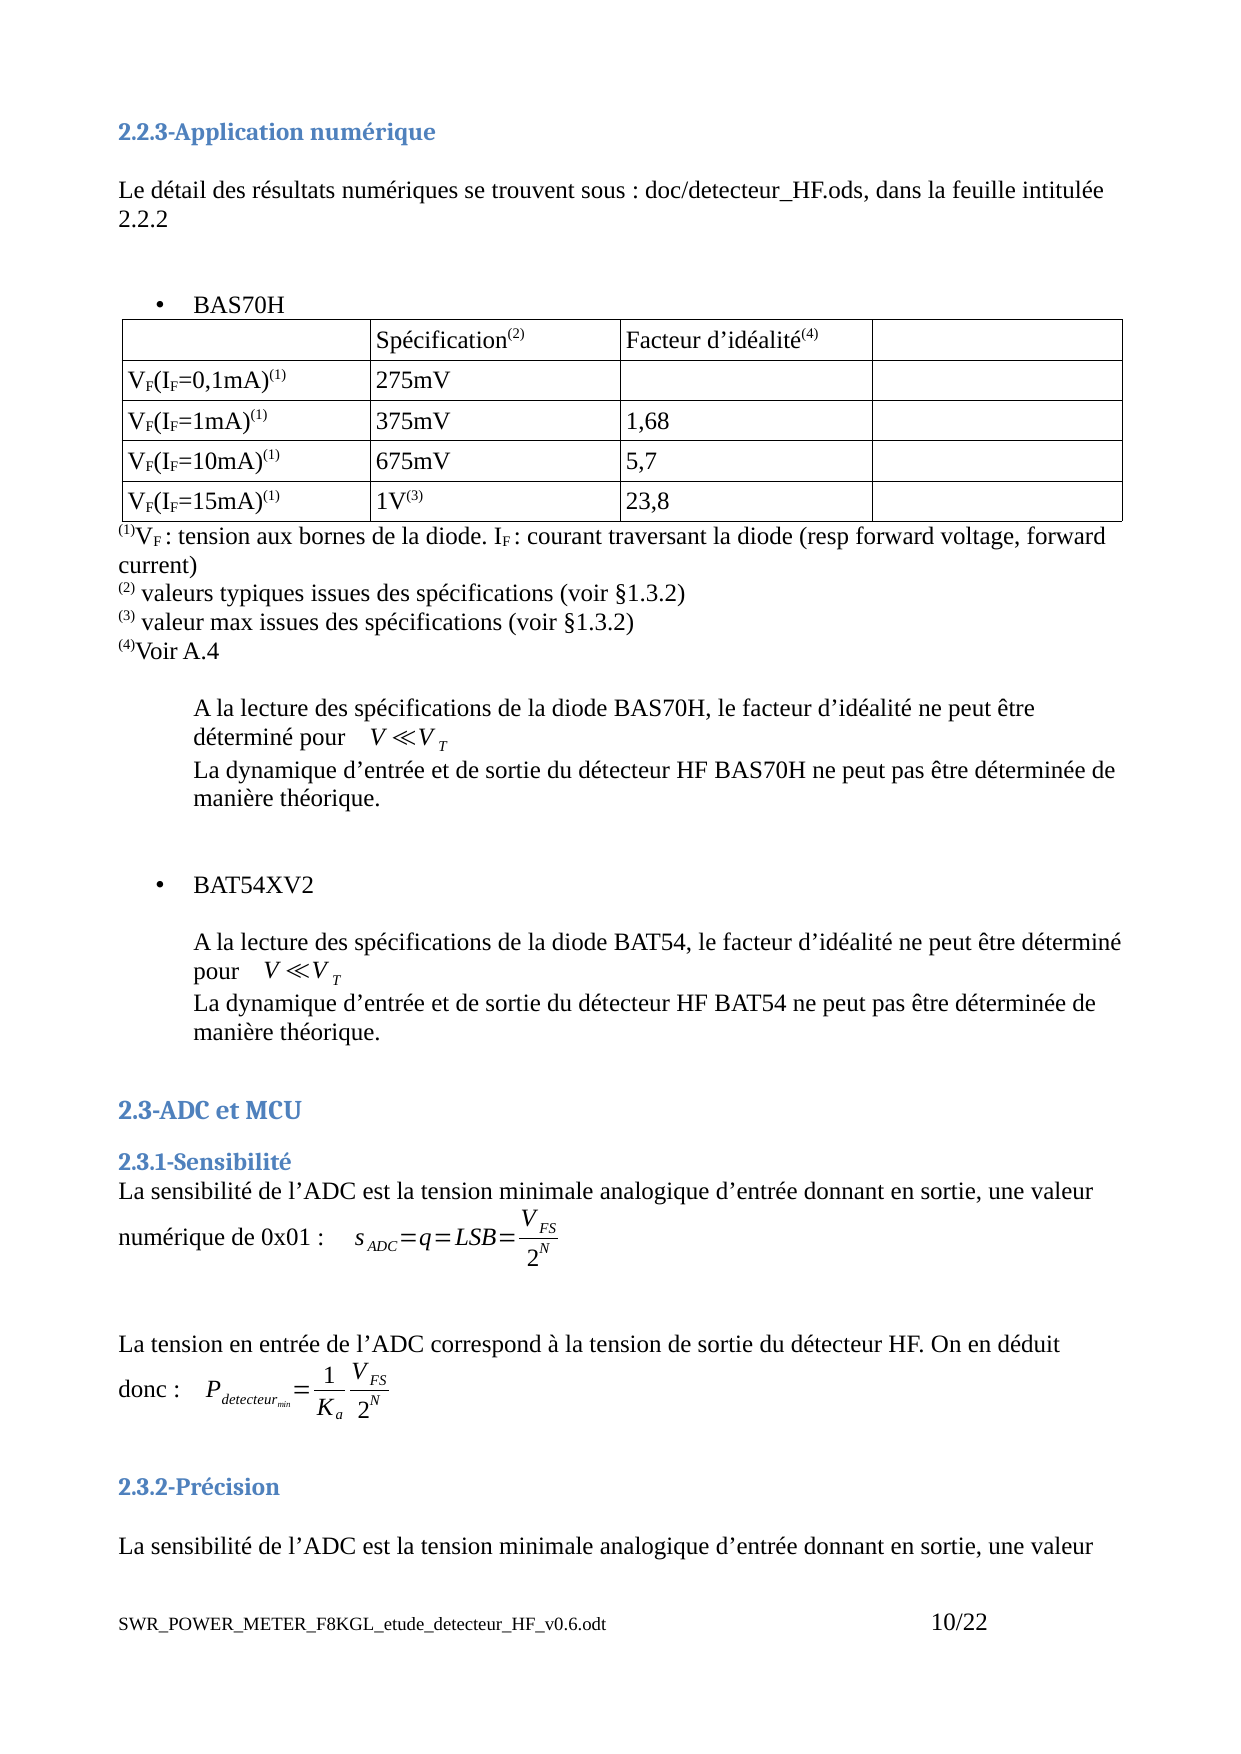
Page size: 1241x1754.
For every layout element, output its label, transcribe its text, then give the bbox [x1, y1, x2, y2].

table_cell 1V(3) [371, 482, 620, 521]
table_header Facteur d’idéalité(4) [621, 320, 872, 360]
list BAS70H [156, 291, 1122, 319]
table_cell 5,7 [621, 441, 872, 481]
table_header [873, 320, 1122, 360]
table_cell [621, 361, 872, 400]
text Le détail des résultats numériques se trouvent sous : doc/detecteur_HF.ods, dans la feuille intitulée 2.2.2 [118, 176, 1122, 233]
table_cell [873, 401, 1122, 440]
subtitle 2.3.1-Sensibilité [118, 1147, 1122, 1176]
table_header [123, 320, 370, 360]
list La dynamique d’entrée et de sortie du détecteur HF BAT54 ne peut pas être déterminée de manière théorique. [156, 988, 1122, 1046]
table_cell [873, 482, 1122, 521]
text (2) valeurs typiques issues des spécifications (voir §1.3.2) [118, 578, 1122, 607]
table_cell VF(IF=10mA)(1) [123, 441, 370, 481]
list A la lecture des spécifications de la diode BAT54, le facteur d’idéalité ne peut être déterminé pour [156, 927, 1122, 988]
table_cell VF(IF=1mA)(1) [123, 401, 370, 440]
subtitle 2.3-ADC et MCU [118, 1095, 1122, 1127]
table_cell [873, 361, 1122, 400]
table_cell [873, 441, 1122, 481]
subtitle 2.2.3-Application numérique [118, 118, 1122, 147]
text (1)VF : tension aux bornes de la diode. IF : courant traversant la diode (resp forward voltage, forward current) [118, 521, 1122, 578]
list La dynamique d’entrée et de sortie du détecteur HF BAS70H ne peut pas être déterminée de manière théorique. [156, 755, 1122, 812]
table_cell 275mV [371, 361, 620, 400]
table_cell VF(IF=15mA)(1) [123, 482, 370, 521]
table_cell 375mV [371, 401, 620, 440]
text La tension en entrée de l’ADC correspond à la tension de sortie du détecteur HF. On en déduit donc : [118, 1329, 1122, 1424]
list A la lecture des spécifications de la diode BAS70H, le facteur d’idéalité ne peut être déterminé pour [156, 693, 1122, 755]
table_cell 675mV [371, 441, 620, 481]
text (4)Voir A.4 [118, 636, 1122, 665]
text (3) valeur max issues des spécifications (voir §1.3.2) [118, 607, 1122, 636]
table_cell VF(IF=0,1mA)(1) [123, 361, 370, 400]
text La sensibilité de l’ADC est la tension minimale analogique d’entrée donnant en sortie, une valeur numérique de 0x01 : [118, 1176, 1122, 1271]
table_cell 1,68 [621, 401, 872, 440]
text La sensibilité de l’ADC est la tension minimale analogique d’entrée donnant en sortie, une valeur numérique de 0x01 : [118, 1531, 1122, 1559]
subtitle 2.3.2-Précision [118, 1473, 1122, 1502]
list BAT54XV2 [156, 870, 1122, 898]
table_cell 23,8 [621, 482, 872, 521]
table_header Spécification(2) [371, 320, 620, 360]
